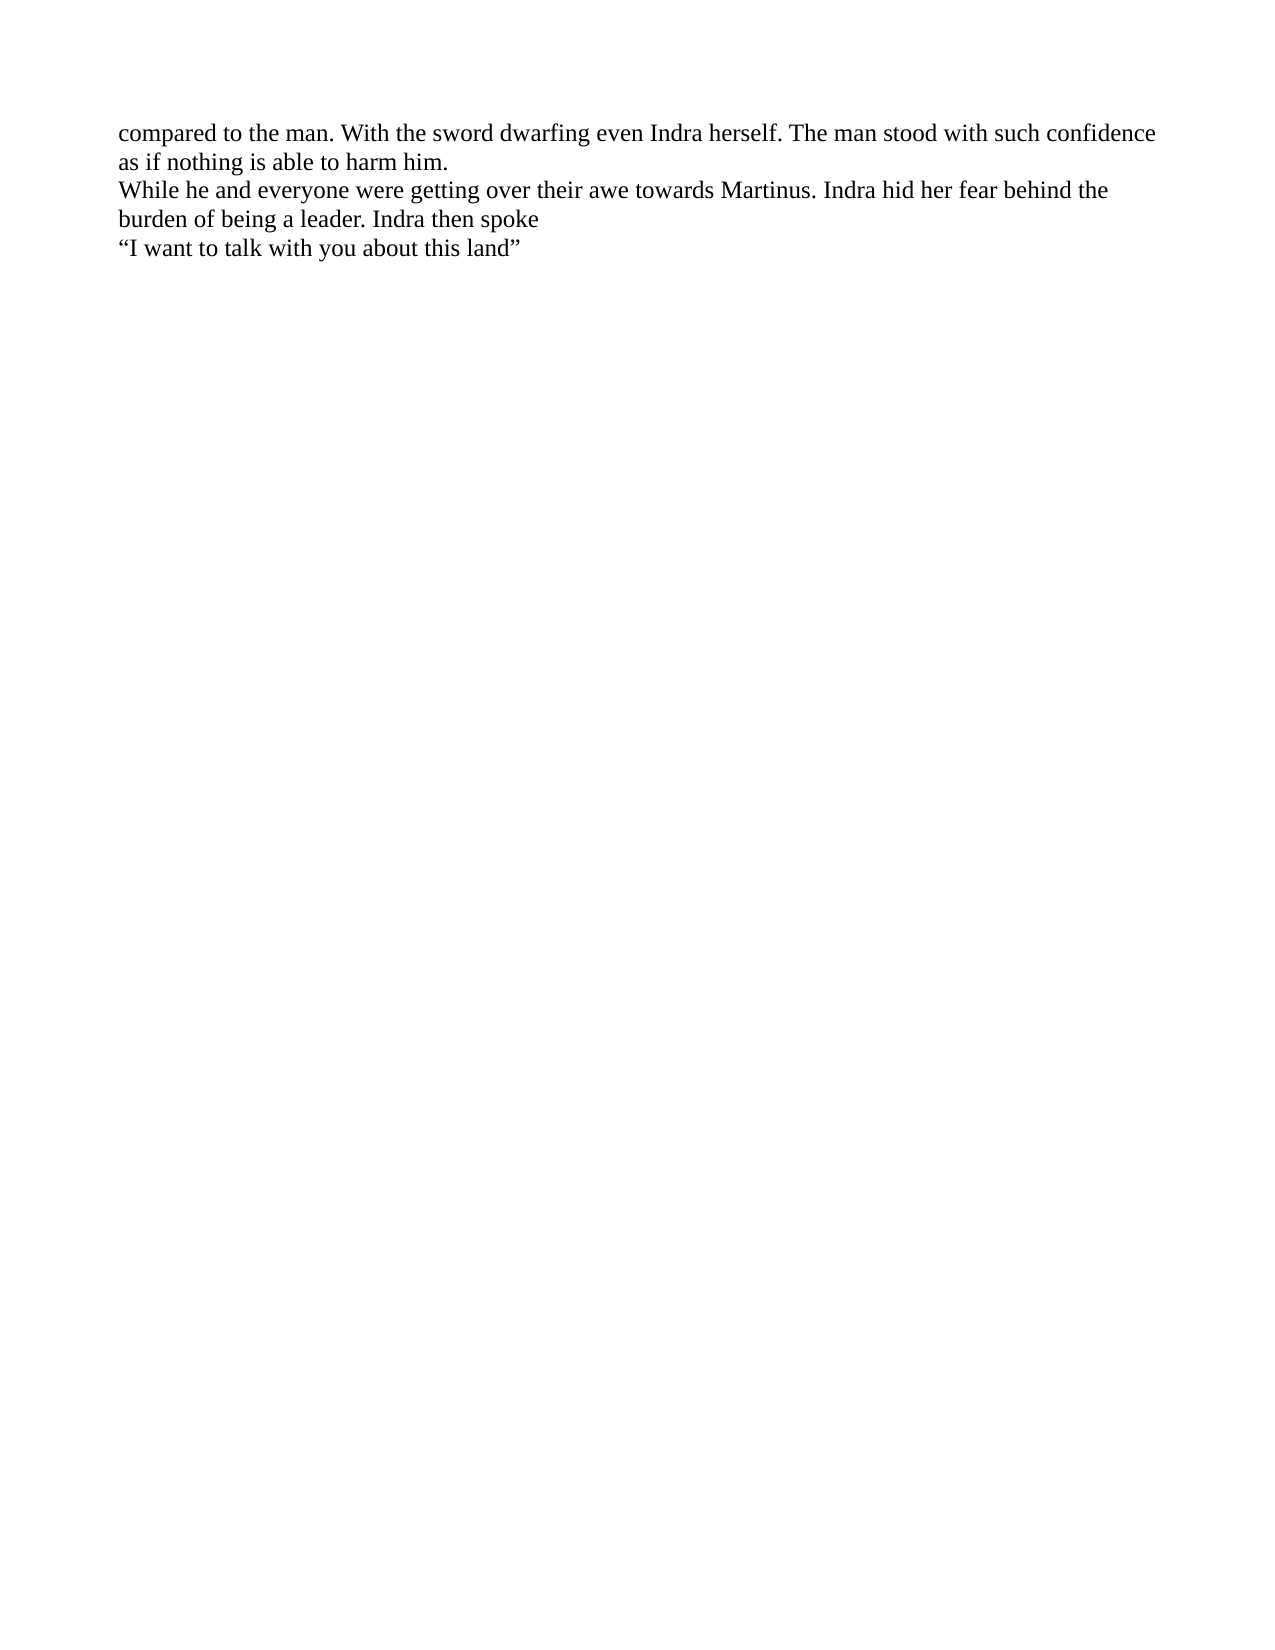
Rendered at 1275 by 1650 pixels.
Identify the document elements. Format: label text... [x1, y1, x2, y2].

text While he and everyone were getting over their awe towards Martinus. Indra hid her fear behind the burden of being a leader. Indra then spoke [118, 176, 1157, 233]
text “I want to talk with you about this land” [118, 233, 1157, 262]
text compared to the man. With the sword dwarfing even Indra herself. The man stood with such confidence as if nothing is able to harm him. [118, 118, 1157, 176]
